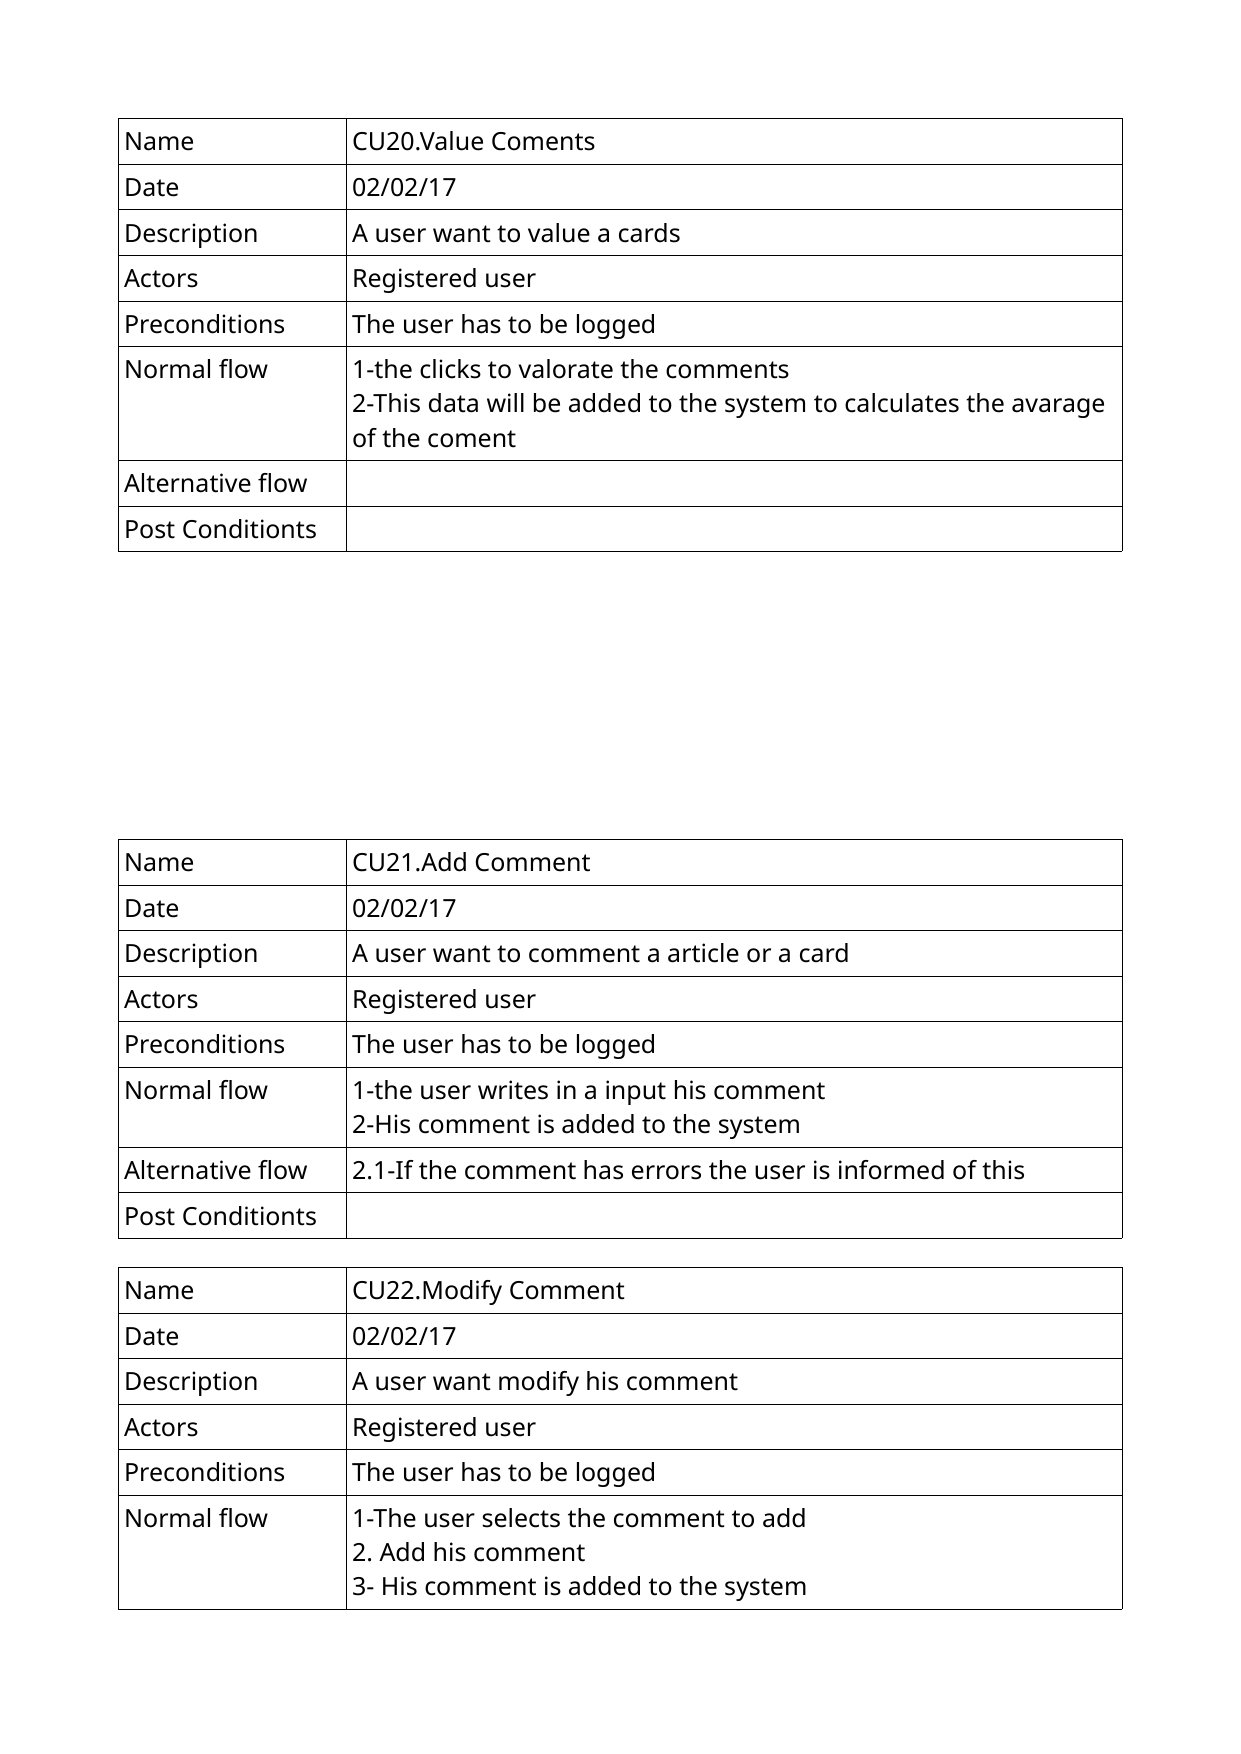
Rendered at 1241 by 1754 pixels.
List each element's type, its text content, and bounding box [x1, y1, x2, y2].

table_cell Date [119, 165, 346, 209]
table_cell Registered user [347, 1405, 1122, 1449]
table_cell A user want modify his comment [347, 1359, 1122, 1404]
table_cell Description [119, 1359, 346, 1404]
table_cell Preconditions [119, 1022, 346, 1067]
table_cell Actors [119, 1405, 346, 1449]
table_cell Preconditions [119, 302, 346, 346]
table_cell Post Conditionts [119, 1193, 346, 1238]
table_cell Alternative flow [119, 1148, 346, 1192]
table_cell 02/02/17 [347, 1314, 1122, 1358]
table_cell Normal flow [119, 347, 346, 460]
table_cell Normal flow [119, 1068, 346, 1147]
table_cell Date [119, 886, 346, 930]
table_cell The user has to be logged [347, 1022, 1122, 1067]
table_cell [347, 1193, 1122, 1238]
table_cell Normal flow [119, 1496, 346, 1609]
table_cell A user want to value a cards [347, 210, 1122, 255]
table_header Name [119, 119, 346, 164]
table_header Name [119, 840, 346, 884]
table_cell Registered user [347, 977, 1122, 1021]
table_cell The user has to be logged [347, 302, 1122, 346]
table_cell The user has to be logged [347, 1450, 1122, 1495]
table_header CU21.Add Comment [347, 840, 1122, 884]
table_cell Description [119, 210, 346, 255]
table_cell Preconditions [119, 1450, 346, 1495]
table_cell 1-the user writes in a input his comment 2-His comment is added to the system [347, 1068, 1122, 1147]
table_cell A user want to comment a article or a card [347, 931, 1122, 976]
table_header Name [119, 1268, 346, 1312]
table_cell 02/02/17 [347, 886, 1122, 930]
table_cell Actors [119, 256, 346, 301]
table_cell 1-The user selects the comment to add 2. Add his comment 3- His comment is added to the system [347, 1496, 1122, 1609]
table_cell 1-the clicks to valorate the comments 2-This data will be added to the system to calculates the avarage of the coment [347, 347, 1122, 460]
table_cell [347, 461, 1122, 506]
table_cell [347, 507, 1122, 551]
table_cell Date [119, 1314, 346, 1358]
table_cell Alternative flow [119, 461, 346, 506]
table_cell 02/02/17 [347, 165, 1122, 209]
table_header CU22.Modify Comment [347, 1268, 1122, 1312]
table_header CU20.Value Coments [347, 119, 1122, 164]
table_cell Registered user [347, 256, 1122, 301]
table_cell Description [119, 931, 346, 976]
table_cell Actors [119, 977, 346, 1021]
table_cell Post Conditionts [119, 507, 346, 551]
table_cell 2.1-If the comment has errors the user is informed of this [347, 1148, 1122, 1192]
